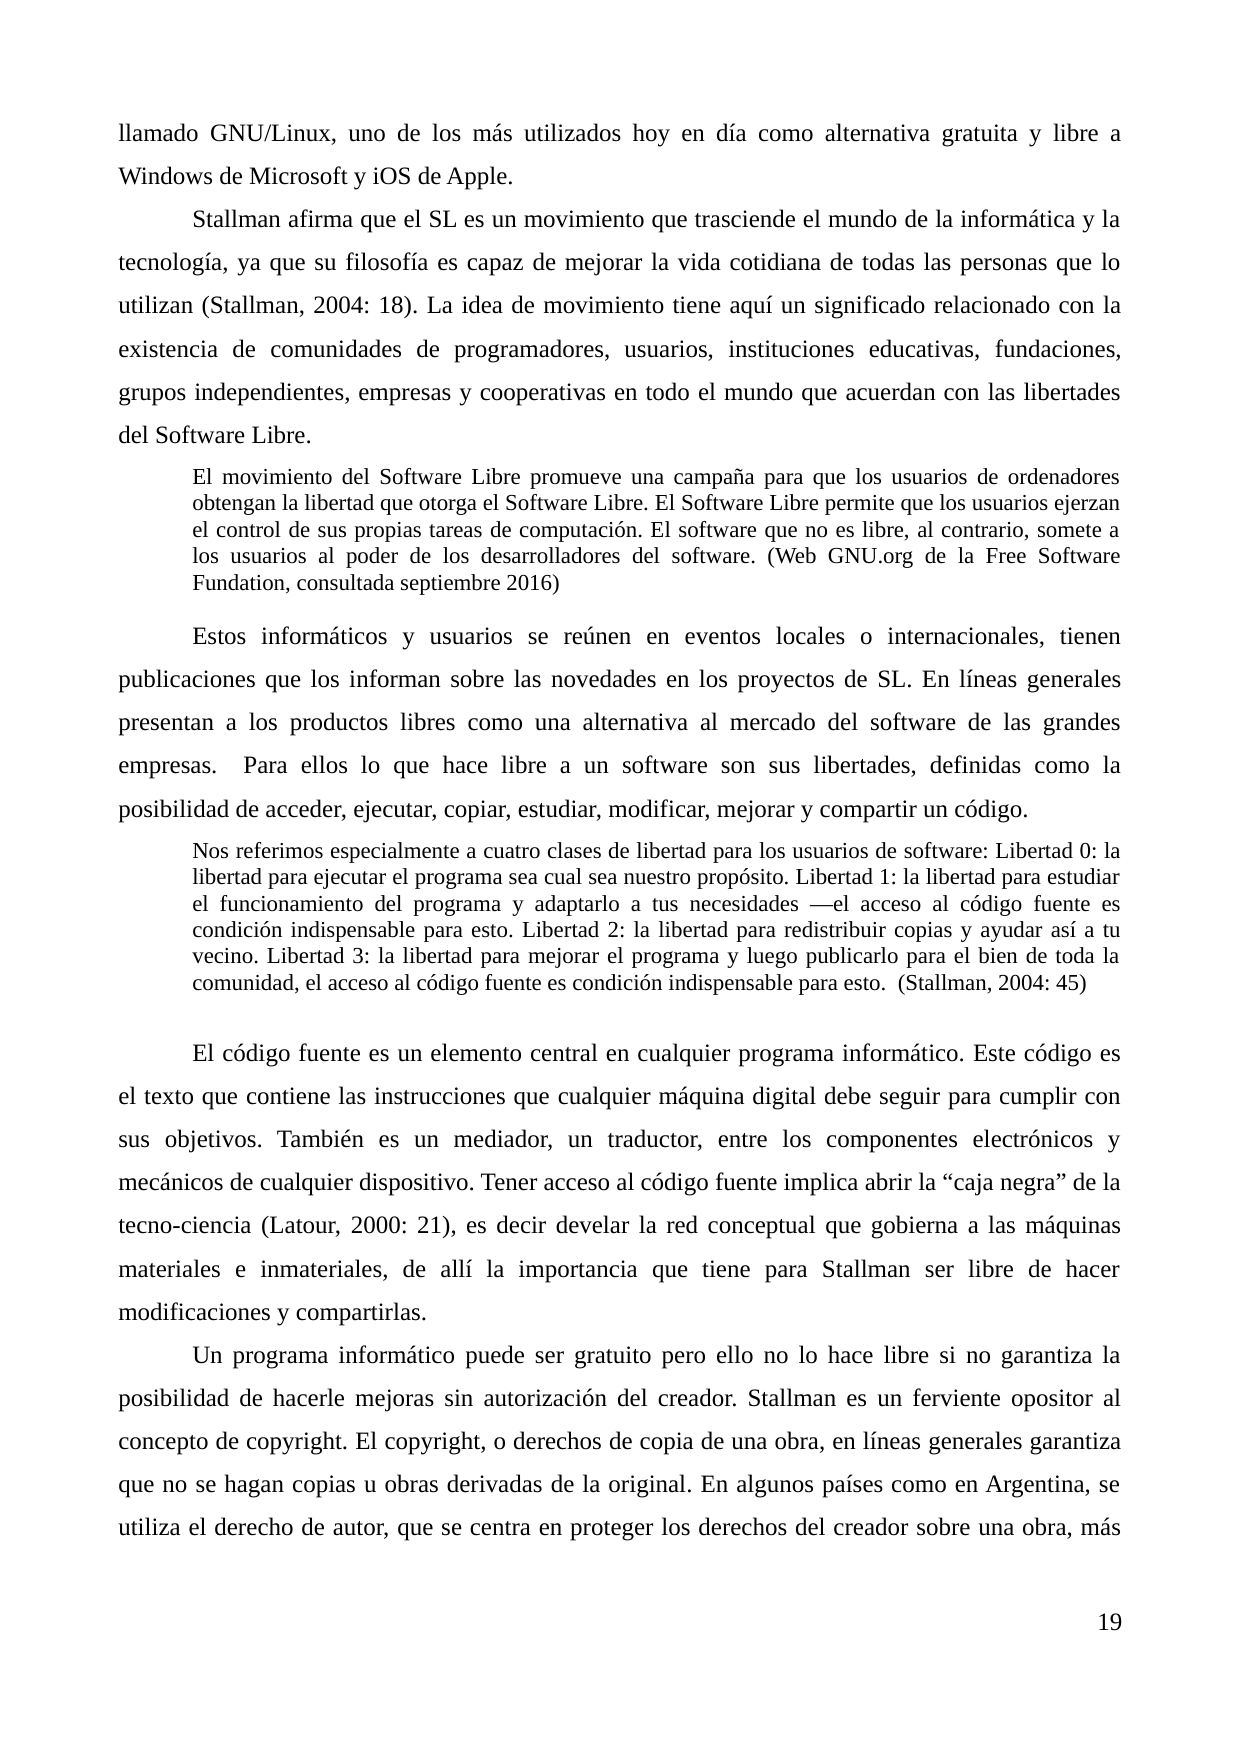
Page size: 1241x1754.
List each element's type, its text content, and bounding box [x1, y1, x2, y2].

text El código fuente es un elemento central en cualquier programa informático. Este código es el texto que contiene las instrucciones que cualquier máquina digital debe seguir para cumplir con sus objetivos. También es un mediador, un traductor, entre los componentes electrónicos y mecánicos de cualquier dispositivo. Tener acceso al código fuente implica abrir la “caja negra” de la tecno-ciencia (Latour, 2000: 21), es decir develar la red conceptual que gobierna a las máquinas materiales e inmateriales, de allí la importancia que tiene para Stallman ser libre de hacer modificaciones y compartirlas. [118, 1038, 1122, 1326]
text Nos referimos especialmente a cuatro clases de libertad para los usuarios de software: Libertad 0: la libertad para ejecutar el programa sea cual sea nuestro propósito. Libertad 1: la libertad para estudiar el funcionamiento del programa y adaptarlo a tus necesidades —el acceso al código fuente es condición indispensable para esto. Libertad 2: la libertad para redistribuir copias y ayudar así a tu vecino. Libertad 3: la libertad para mejorar el programa y luego publicarlo para el bien de toda la comunidad, el acceso al código fuente es condición indispensable para esto. (Stallman, 2004: 45) [192, 837, 1122, 995]
text llamado GNU/Linux, uno de los más utilizados hoy en día como alternativa gratuita y libre a Windows de Microsoft y iOS de Apple. [118, 118, 1122, 190]
text Un programa informático puede ser gratuito pero ello no lo hace libre si no garantiza la posibilidad de hacerle mejoras sin autorización del creador. Stallman es un ferviente opositor al concepto de copyright. El copyright, o derechos de copia de una obra, en líneas generales garantiza que no se hagan copias u obras derivadas de la original. En algunos países como en Argentina, se utiliza el derecho de autor, que se centra en proteger los derechos del creador sobre una obra, más [118, 1340, 1122, 1541]
text El movimiento del Software Libre promueve una campaña para que los usuarios de ordenadores obtengan la libertad que otorga el Software Libre. El Software Libre permite que los usuarios ejerzan el control de sus propias tareas de computación. El software que no es libre, al contrario, somete a los usuarios al poder de los desarrolladores del software. (Web GNU.org de la Free Software Fundation, consultada septiembre 2016) [192, 463, 1122, 595]
text Stallman afirma que el SL es un movimiento que trasciende el mundo de la informática y la tecnología, ya que su filosofía es capaz de mejorar la vida cotidiana de todas las personas que lo utilizan (Stallman, 2004: 18). La idea de movimiento tiene aquí un significado relacionado con la existencia de comunidades de programadores, usuarios, instituciones educativas, fundaciones, grupos independientes, empresas y cooperativas en todo el mundo que acuerdan con las libertades del Software Libre. [118, 204, 1122, 449]
text Estos informáticos y usuarios se reúnen en eventos locales o internacionales, tienen publicaciones que los informan sobre las novedades en los proyectos de SL. En líneas generales presentan a los productos libres como una alternativa al mercado del software de las grandes empresas. Para ellos lo que hace libre a un software son sus libertades, definidas como la posibilidad de acceder, ejecutar, copiar, estudiar, modificar, mejorar y compartir un código. [118, 621, 1122, 822]
